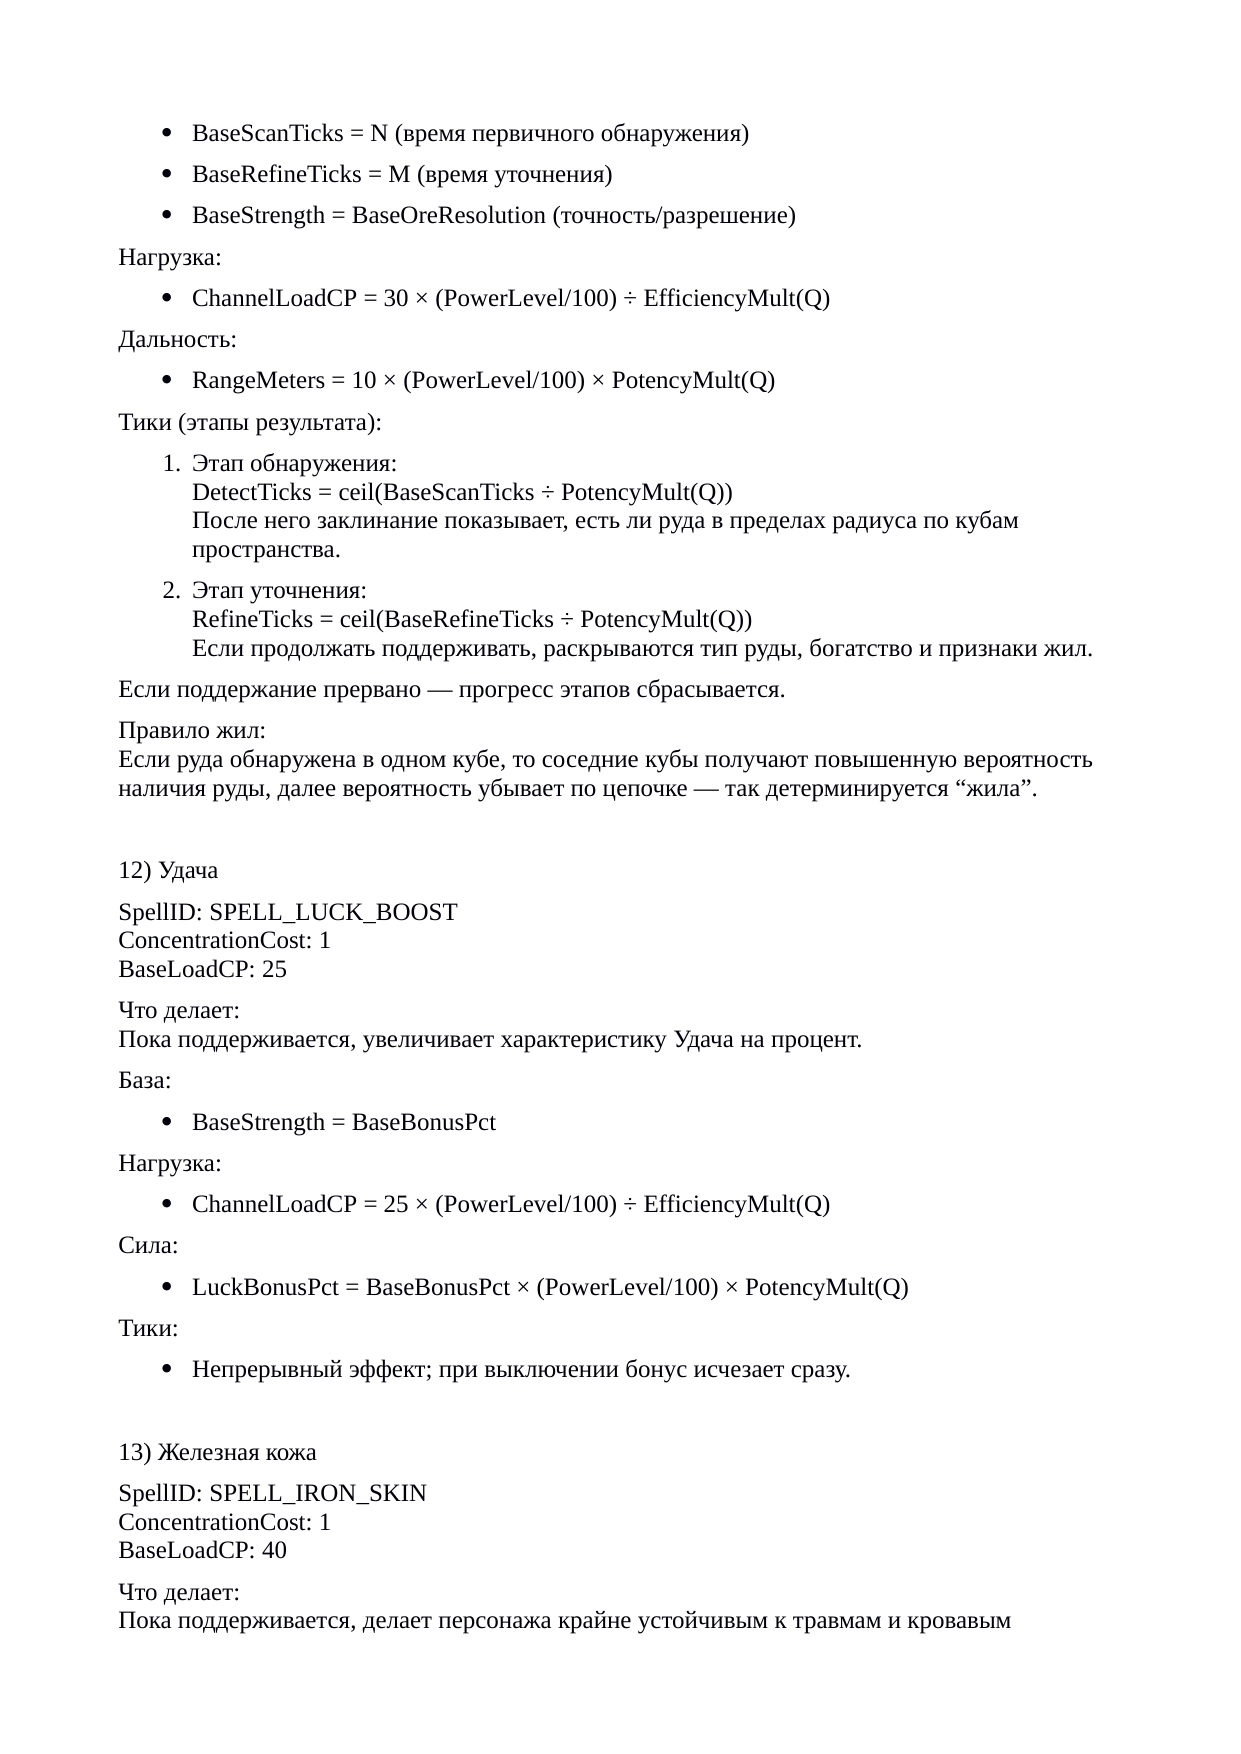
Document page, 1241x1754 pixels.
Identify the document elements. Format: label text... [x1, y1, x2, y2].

list Непрерывный эффект; при выключении бонус исчезает сразу. [162, 1354, 1122, 1383]
list ChannelLoadCP = 25 × (PowerLevel/100) ÷ EfficiencyMult(Q) [162, 1189, 1122, 1218]
list BaseScanTicks = N (время первичного обнаружения) [162, 118, 1122, 147]
text Нагрузка: [118, 242, 1122, 271]
list BaseStrength = BaseOreResolution (точность/разрешение) [162, 201, 1122, 229]
list BaseStrength = BaseBonusPct [162, 1107, 1122, 1136]
list LuckBonusPct = BaseBonusPct × (PowerLevel/100) × PotencyMult(Q) [162, 1272, 1122, 1301]
text База: [118, 1066, 1122, 1094]
text Сила: [118, 1231, 1122, 1259]
text Что делает: Пока поддерживается, делает персонажа крайне устойчивым к травмам и кровавым [118, 1577, 1122, 1634]
text SpellID: SPELL_LUCK_BOOST ConcentrationCost: 1 BaseLoadCP: 25 [118, 897, 1122, 983]
text Нагрузка: [118, 1148, 1122, 1177]
text Правило жил: Если руда обнаружена в одном кубе, то соседние кубы получают повышенную вероятность наличия руды, далее вероятность убывает по цепочке — так детерминируется “жила”. [118, 716, 1122, 802]
text Что делает: Пока поддерживается, увеличивает характеристику Удача на процент. [118, 996, 1122, 1053]
text Тики (этапы результата): [118, 407, 1122, 436]
text 12) Удача [118, 856, 1122, 884]
list ChannelLoadCP = 30 × (PowerLevel/100) ÷ EfficiencyMult(Q) [162, 283, 1122, 312]
list RangeMeters = 10 × (PowerLevel/100) × PotencyMult(Q) [162, 366, 1122, 394]
text 13) Железная кожа [118, 1437, 1122, 1466]
text Если поддержание прервано — прогресс этапов сбрасывается. [118, 674, 1122, 703]
text Дальность: [118, 324, 1122, 353]
list Этап уточнения: RefineTicks = ceil(BaseRefineTicks ÷ PotencyMult(Q)) Если продолжать поддерживать, раскрываются тип руды, богатство и признаки жил. [162, 576, 1122, 662]
list Этап обнаружения: DetectTicks = ceil(BaseScanTicks ÷ PotencyMult(Q)) После него заклинание показывает, есть ли руда в пределах радиуса по кубам пространства. [162, 448, 1122, 563]
text Тики: [118, 1313, 1122, 1342]
list BaseRefineTicks = M (время уточнения) [162, 159, 1122, 188]
text SpellID: SPELL_IRON_SKIN ConcentrationCost: 1 BaseLoadCP: 40 [118, 1478, 1122, 1564]
